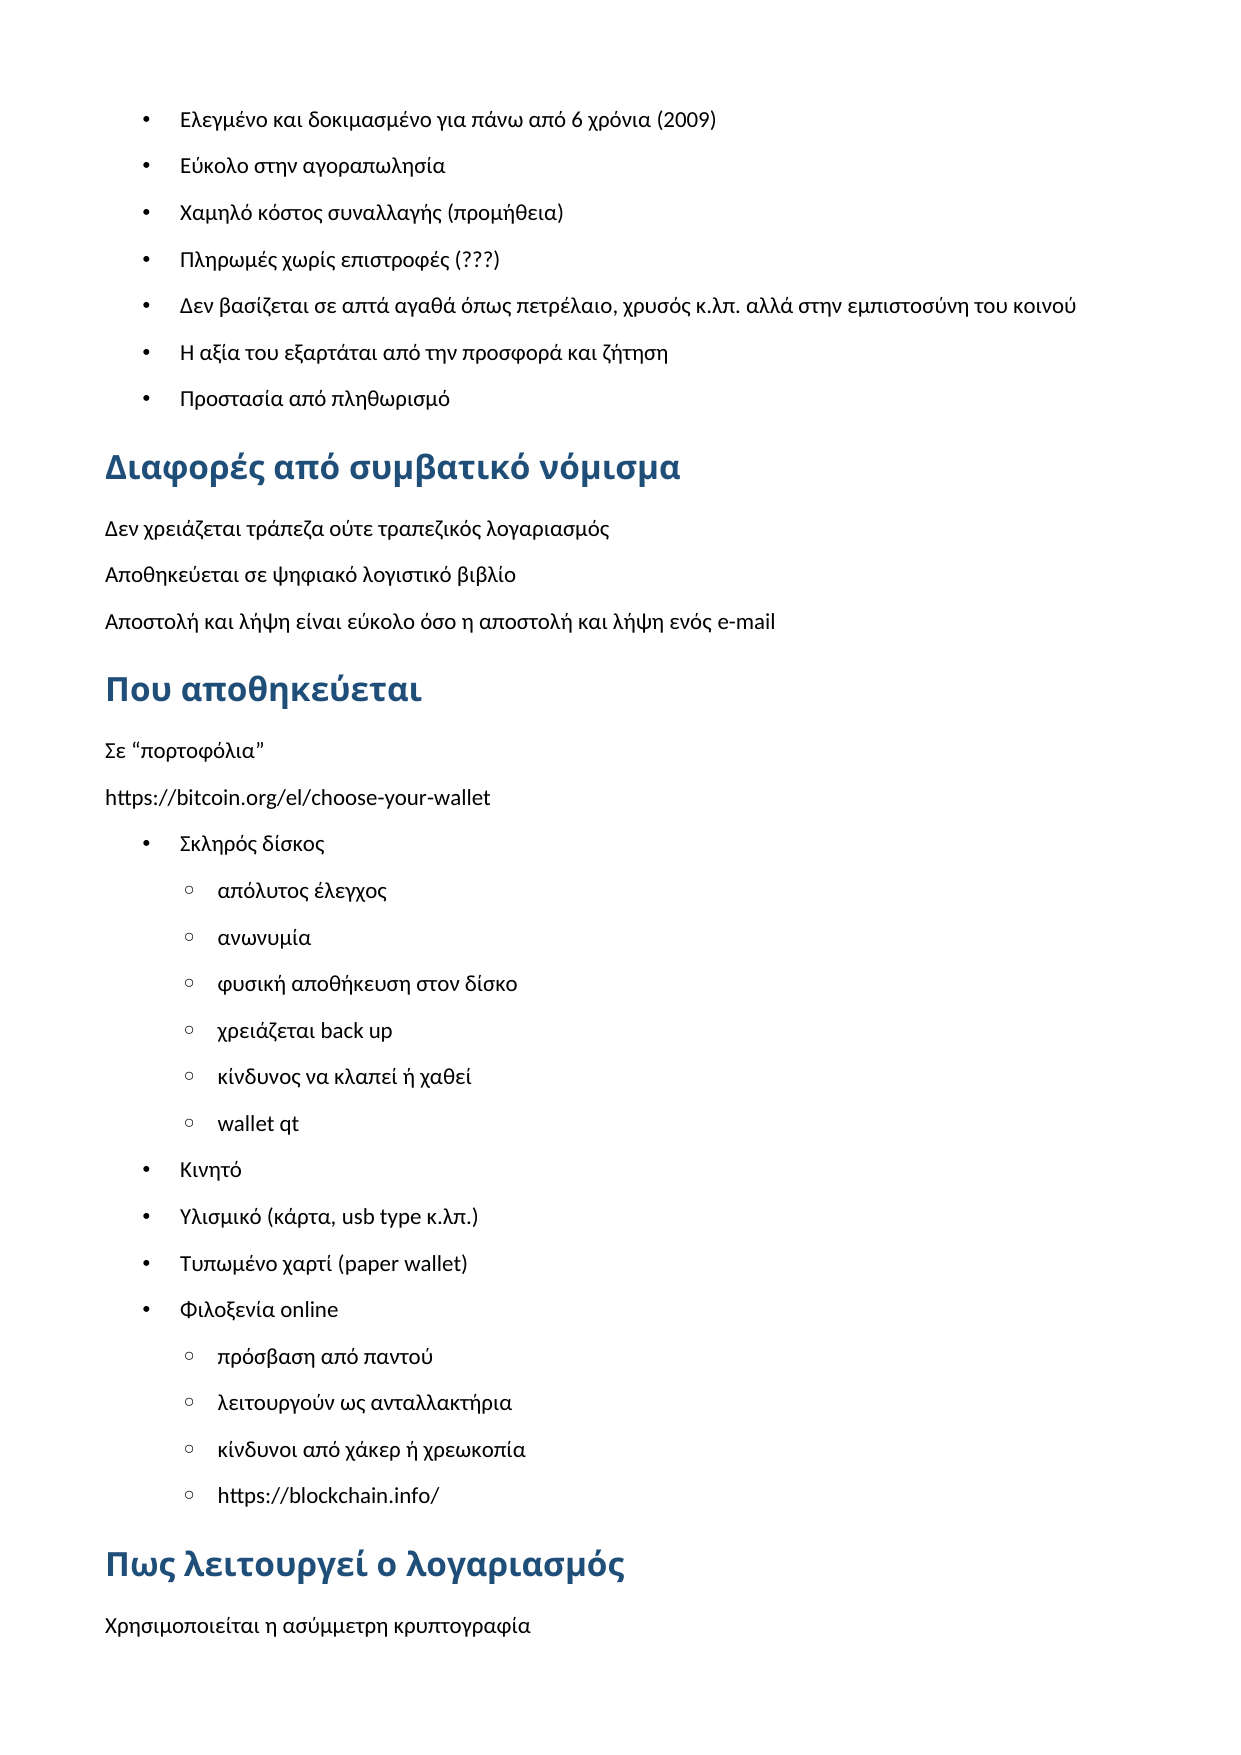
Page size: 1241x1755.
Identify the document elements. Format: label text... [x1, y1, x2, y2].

list Πληρωμές χωρίς επιστροφές (???) [142, 245, 1135, 273]
list πρόσβαση από παντού [180, 1342, 1135, 1370]
list Προστασία από πληθωρισμό [142, 384, 1135, 412]
text Χρησιμοποιείται η ασύμμετρη κρυπτογραφία [105, 1611, 1135, 1639]
text https://bitcoin.org/el/choose-your-wallet [105, 783, 1135, 811]
list Εύκολο στην αγοραπωλησία [142, 152, 1135, 179]
text Αποθηκεύεται σε ψηφιακό λογιστικό βιβλίο [105, 560, 1135, 588]
list Η αξία του εξαρτάται από την προσφορά και ζήτηση [142, 338, 1135, 366]
list wallet qt [180, 1109, 1135, 1137]
text Δεν χρειάζεται τράπεζα ούτε τραπεζικός λογαριασμός [105, 514, 1135, 542]
list χρειάζεται back up [180, 1016, 1135, 1044]
list ανωνυμία [180, 923, 1135, 951]
list Κινητό [142, 1156, 1135, 1183]
text Αποστολή και λήψη είναι εύκολο όσο η αποστολή και λήψη ενός e-mail [105, 607, 1135, 635]
list Φιλοξενία online [142, 1295, 1135, 1323]
list Δεν βασίζεται σε απτά αγαθά όπως πετρέλαιο, χρυσός κ.λπ. αλλά στην εμπιστοσύνη του κοινού [142, 291, 1135, 319]
list Σκληρός δίσκος [142, 829, 1135, 858]
list Χαμηλό κόστος συναλλαγής (προμήθεια) [142, 198, 1135, 226]
list απόλυτος έλεγχος [180, 876, 1135, 904]
list κίνδυνοι από χάκερ ή χρεωκοπία [180, 1435, 1135, 1463]
subtitle Που αποθηκεύεται [105, 666, 1135, 711]
list κίνδυνος να κλαπεί ή χαθεί [180, 1062, 1135, 1090]
list Υλισμικό (κάρτα, usb type κ.λπ.) [142, 1202, 1135, 1230]
list Ελεγμένο και δοκιμασμένο για πάνω από 6 χρόνια (2009) [142, 105, 1135, 133]
list λειτουργούν ως ανταλλακτήρια [180, 1388, 1135, 1416]
list Τυπωμένο χαρτί (paper wallet) [142, 1249, 1135, 1277]
subtitle Πως λειτουργεί ο λογαριασμός [105, 1541, 1135, 1586]
text Σε “πορτοφόλια” [105, 736, 1135, 764]
subtitle Διαφορές από συμβατικό νόμισμα [105, 443, 1135, 489]
list φυσική αποθήκευση στον δίσκο [180, 969, 1135, 997]
list https://blockchain.info/ [180, 1481, 1135, 1509]
